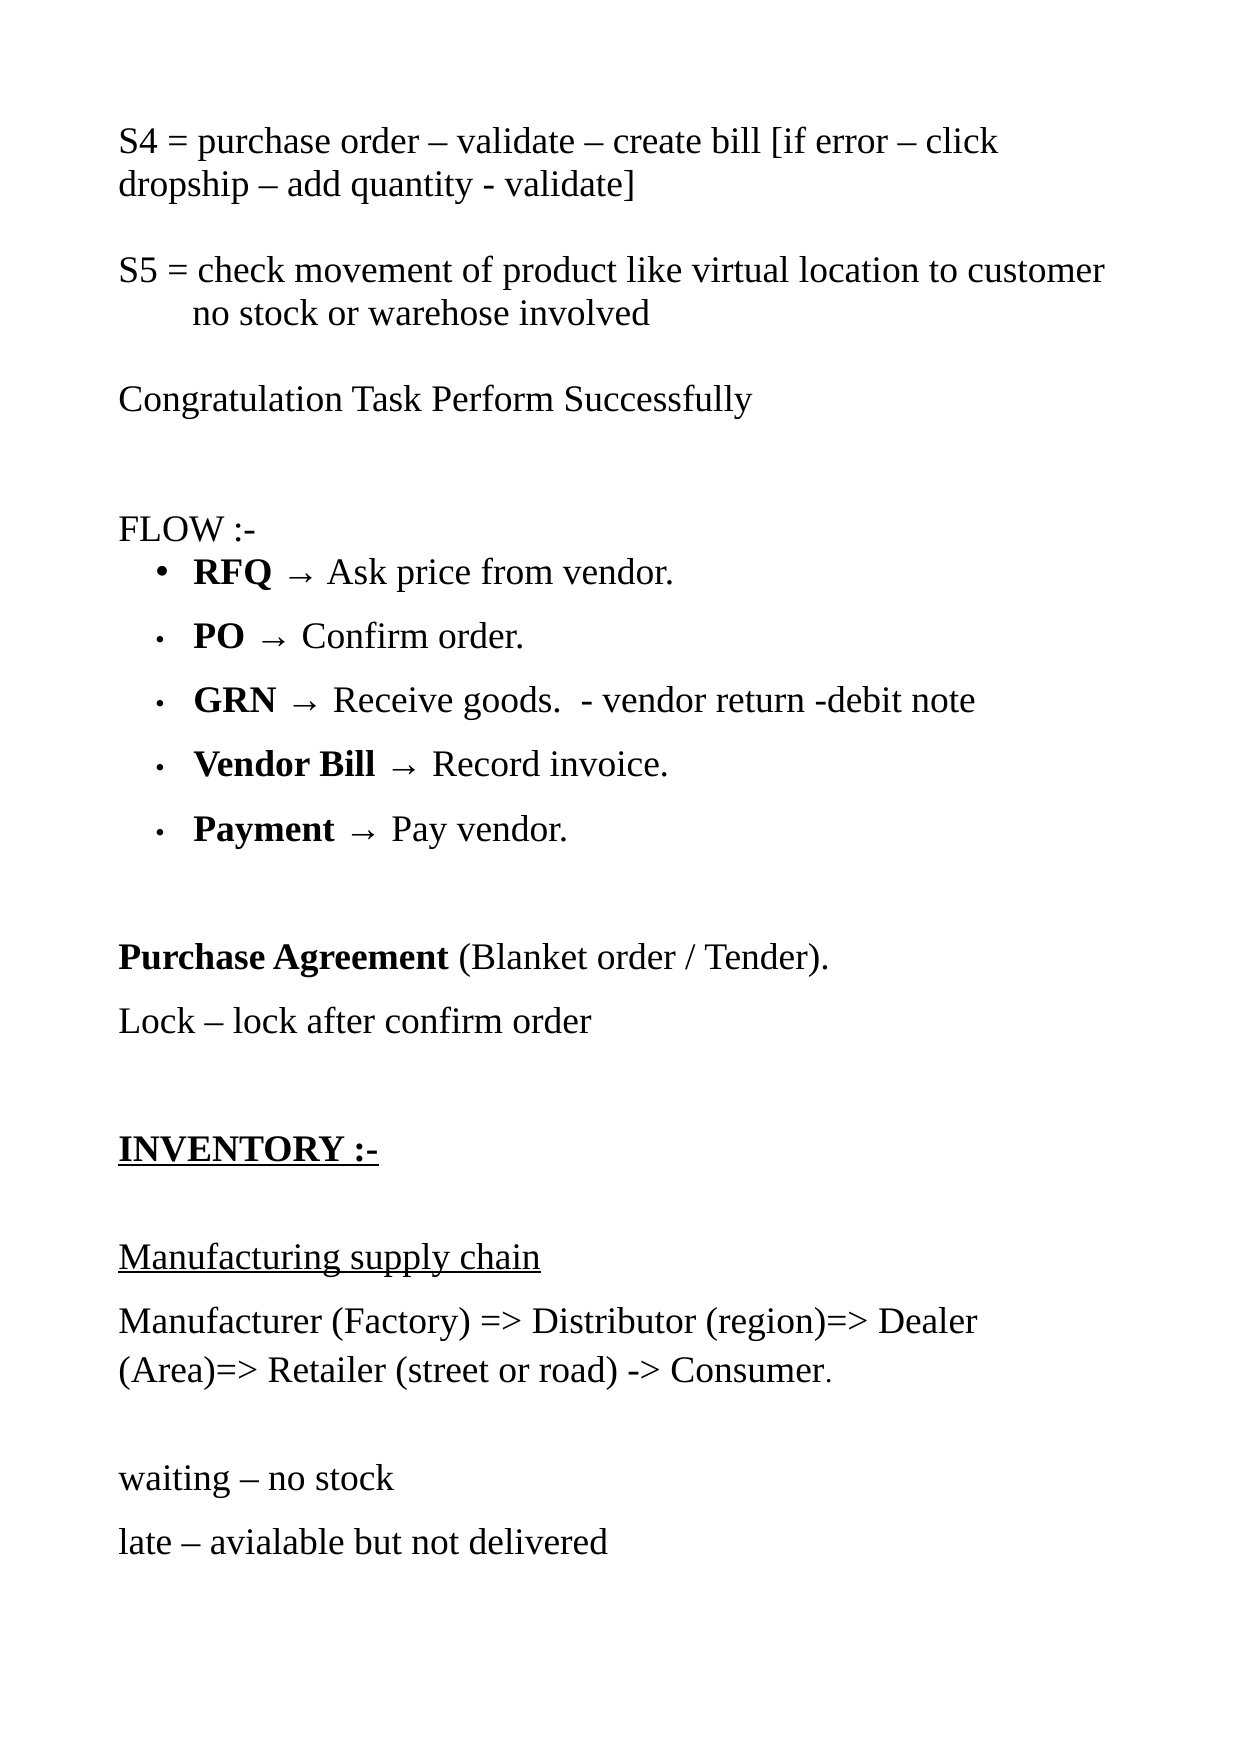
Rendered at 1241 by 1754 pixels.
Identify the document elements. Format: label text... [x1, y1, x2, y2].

text late – avialable but not delivered [118, 1519, 1122, 1562]
text no stock or warehose involved [118, 291, 1122, 334]
text S4 = purchase order – validate – create bill [if error – click dropship – add quantity - validate] [118, 118, 1122, 204]
list PO → Confirm order. [156, 613, 1122, 657]
list GRN → Receive goods. - vendor return -debit note [156, 678, 1122, 721]
list Vendor Bill → Record invoice. [156, 742, 1122, 785]
text Lock – lock after confirm order [118, 998, 1122, 1042]
text S5 = check movement of product like virtual location to customer [118, 247, 1122, 291]
text Purchase Agreement (Blanket order / Tender). [118, 934, 1122, 977]
text Manufacturing supply chain [118, 1234, 1122, 1277]
text FLOW :- [118, 506, 1122, 549]
list Payment → Pay vendor. [156, 806, 1122, 849]
text Congratulation Task Perform Successfully [118, 377, 1122, 420]
list RFQ → Ask price from vendor. [156, 549, 1122, 592]
text waiting – no stock [118, 1455, 1122, 1498]
text Manufacturer (Factory) => Distributor (region)=> Dealer (Area)=> Retailer (street or road) -> Consumer. [118, 1298, 1122, 1391]
text INVENTORY :- [118, 1127, 1122, 1170]
